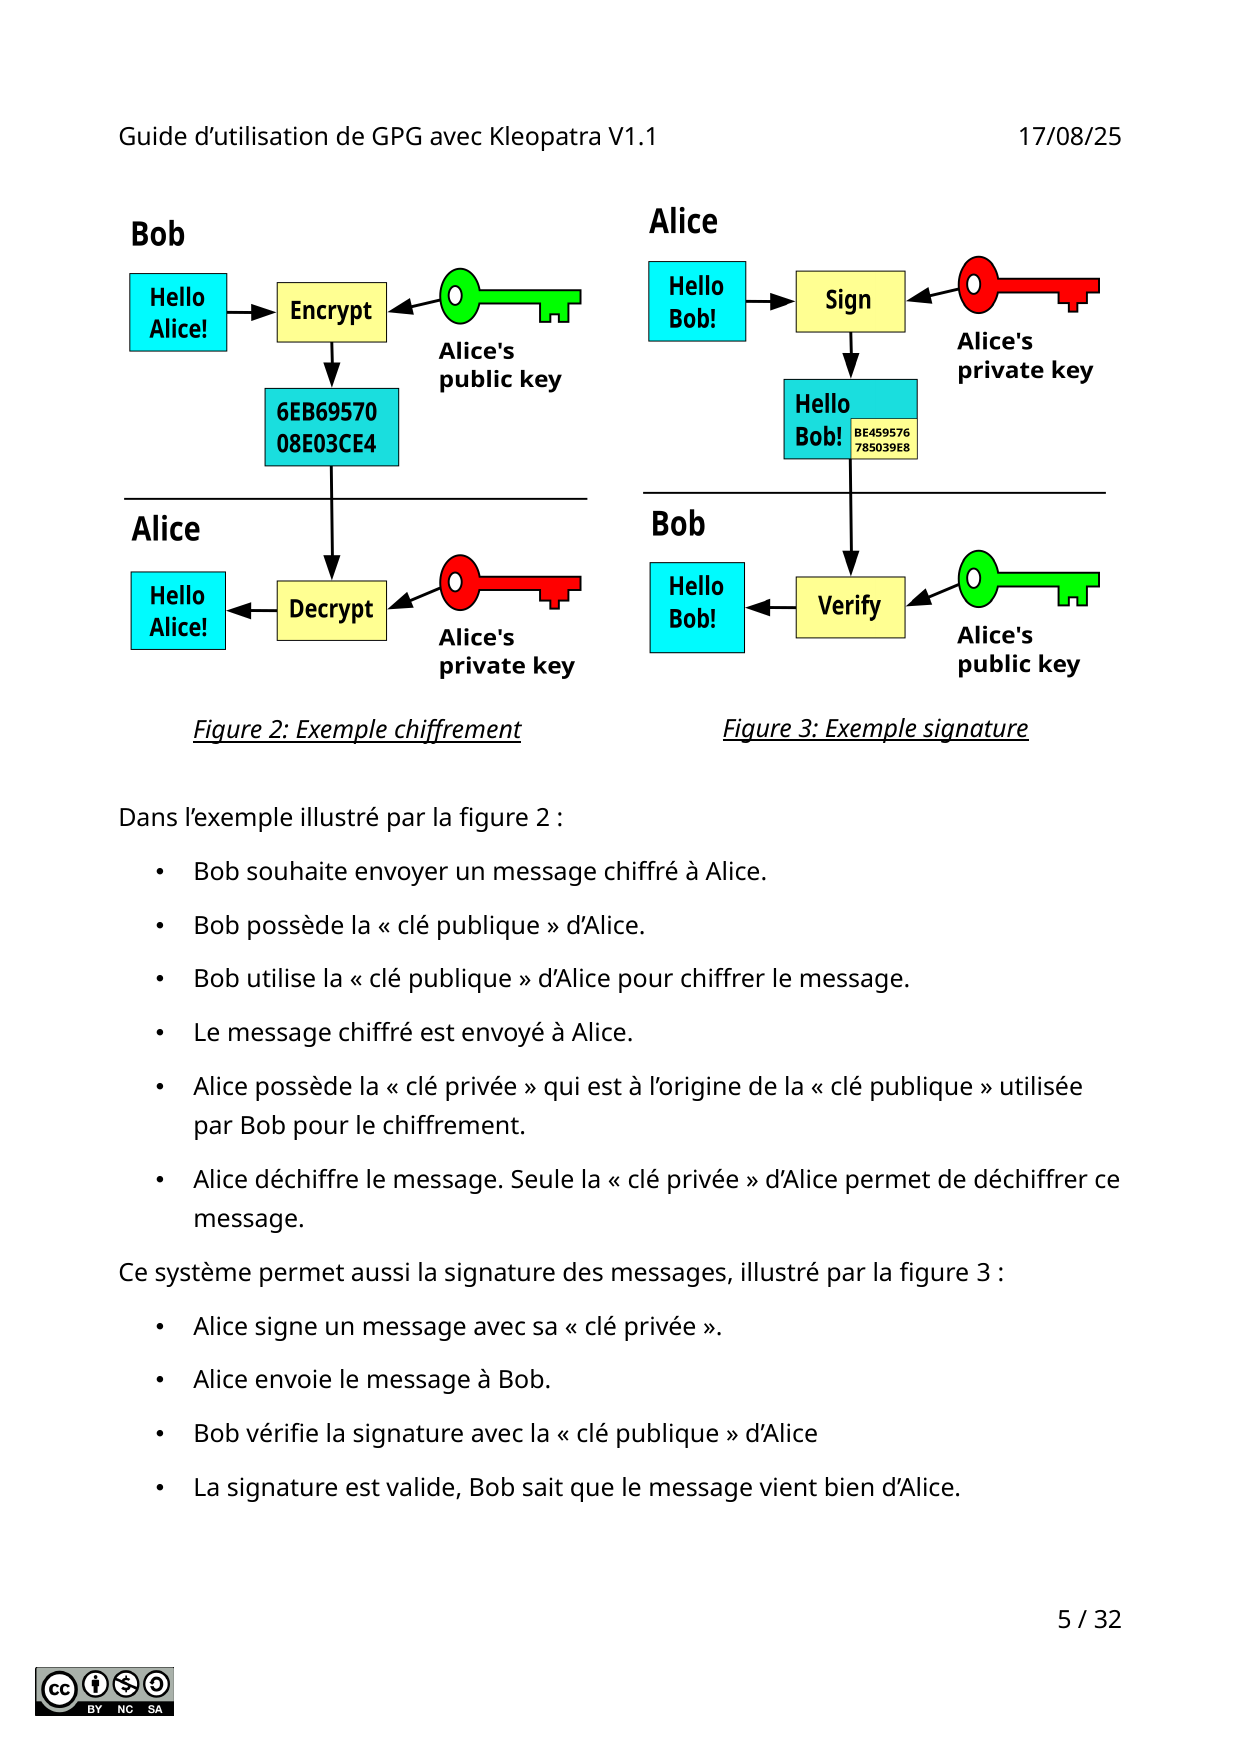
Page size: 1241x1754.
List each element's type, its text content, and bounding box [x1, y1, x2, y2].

list Bob souhaite envoyer un message chiffré à Alice. [156, 854, 1122, 888]
list Bob vérifie la signature avec la « clé publique » d’Alice [156, 1416, 1122, 1450]
text Dans l’exemple illustré par la figure 2 : [118, 800, 1122, 834]
list Alice signe un message avec sa « clé privée ». [156, 1308, 1122, 1342]
list Le message chiffré est envoyé à Alice. [156, 1015, 1122, 1049]
text Figure 3: Exemple signature [620, 699, 1131, 745]
list Bob utilise la « clé publique » d’Alice pour chiffrer le message. [156, 961, 1122, 995]
list Alice possède la « clé privée » qui est à l’origine de la « clé publique » utilisée par Bob pour le chiffrement. [156, 1069, 1122, 1142]
picture [620, 186, 1131, 699]
list La signature est valide, Bob sait que le message vient bien d’Alice. [156, 1469, 1122, 1503]
list Bob possède la « clé publique » d’Alice. [156, 907, 1122, 941]
picture [101, 201, 613, 700]
picture [35, 1667, 174, 1716]
list Alice envoie le message à Bob. [156, 1362, 1122, 1396]
list Alice déchiffre le message. Seule la « clé privée » d’Alice permet de déchiffrer ce message. [156, 1162, 1122, 1235]
text Figure 2: Exemple chiffrement [102, 700, 612, 746]
text Ce système permet aussi la signature des messages, illustré par la figure 3 : [118, 1254, 1122, 1288]
